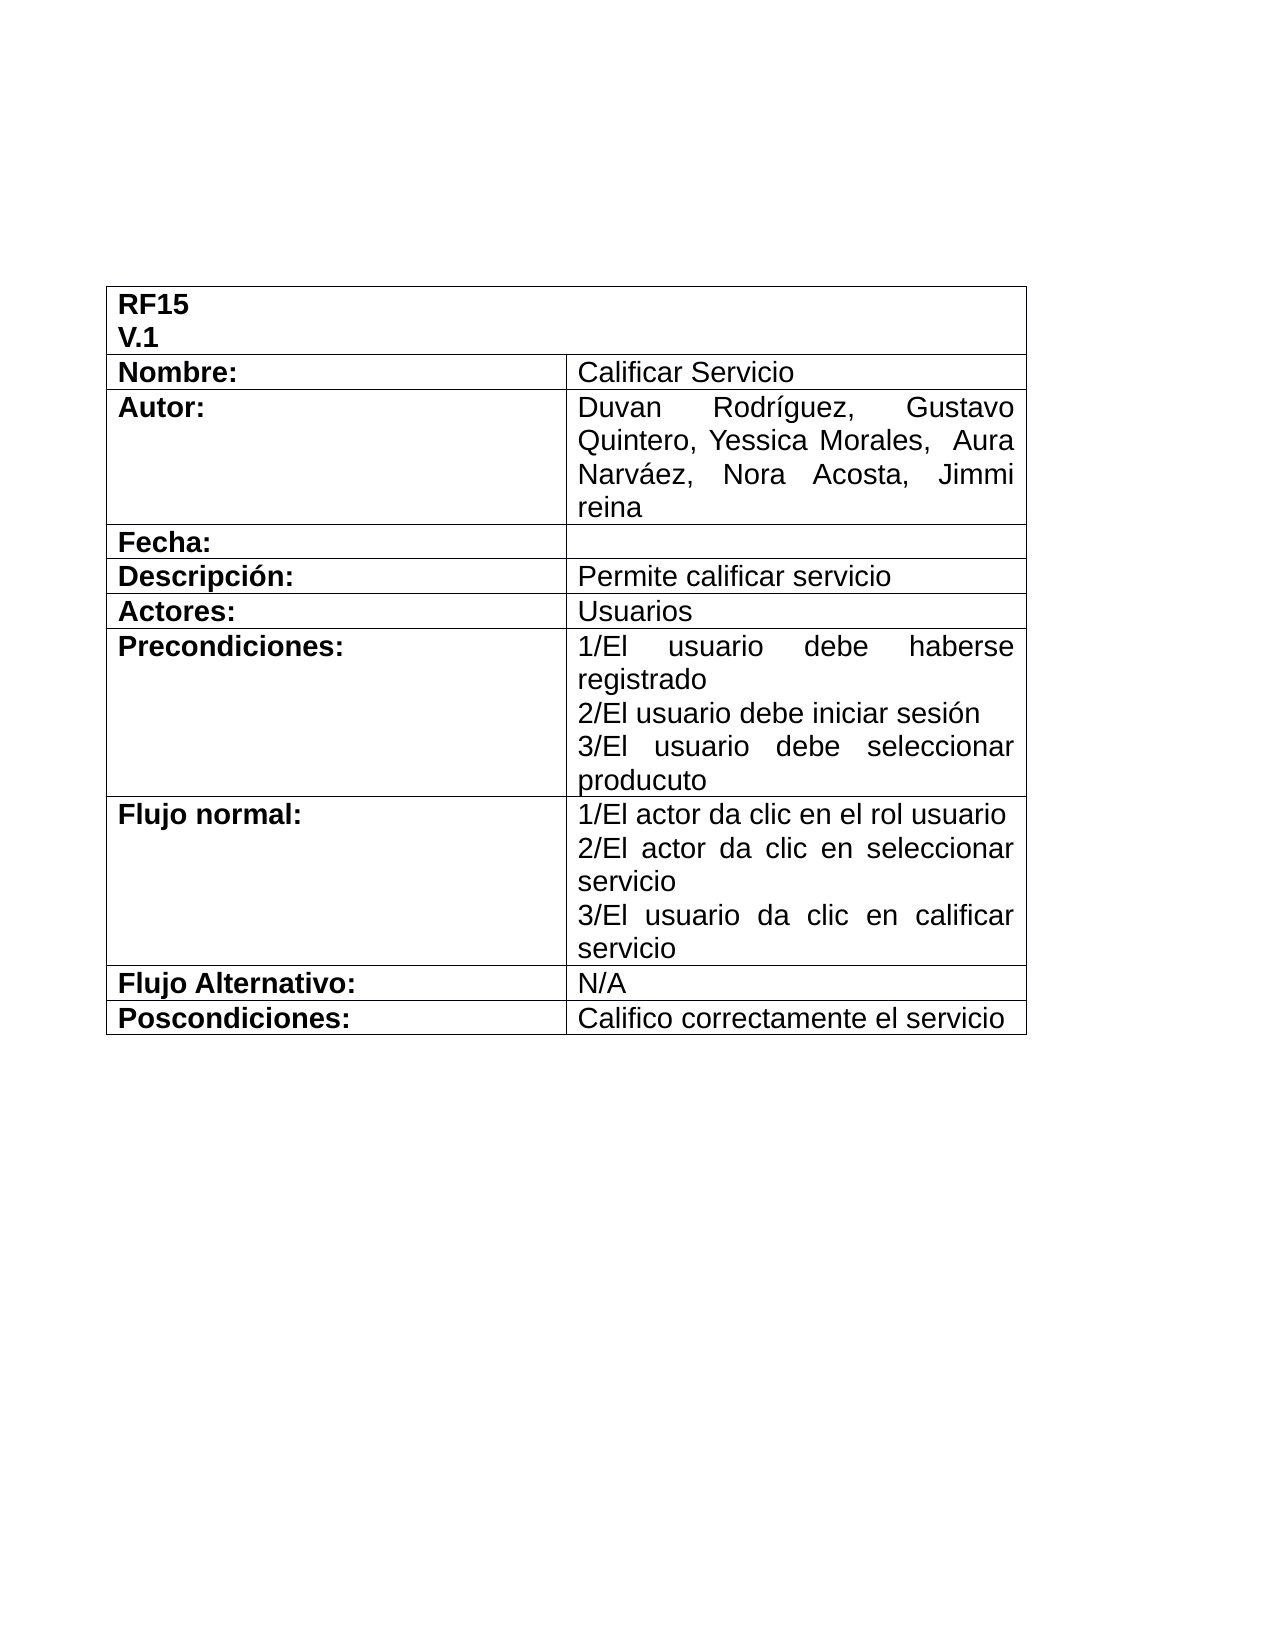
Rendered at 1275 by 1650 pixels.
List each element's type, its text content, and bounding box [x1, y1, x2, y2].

table_cell Usuarios [567, 594, 1026, 627]
table_cell Duvan Rodríguez, Gustavo Quintero, Yessica Morales, Aura Narváez, Nora Acosta, Jimmi reina [567, 390, 1026, 524]
table_cell Poscondiciones: [107, 1001, 566, 1034]
table_cell Permite calificar servicio [567, 559, 1026, 593]
table_cell [567, 525, 1026, 558]
table_cell N/A [567, 966, 1026, 999]
table_cell Descripción: [107, 559, 566, 593]
table_cell Fecha: [107, 525, 566, 558]
table_cell Actores: [107, 594, 566, 627]
table_cell Flujo normal: [107, 797, 566, 965]
table_cell Flujo Alternativo: [107, 966, 566, 999]
table_cell Nombre: [107, 355, 566, 388]
table_cell Califico correctamente el servicio [567, 1001, 1026, 1034]
table_cell Precondiciones: [107, 629, 566, 796]
table_header RF15 V.1 [107, 287, 1026, 354]
table_cell 1/El actor da clic en el rol usuario 2/El actor da clic en seleccionar servicio 3/El usuario da clic en calificar servicio [567, 797, 1026, 965]
table_cell Autor: [107, 390, 566, 524]
table_cell Calificar Servicio [567, 355, 1026, 388]
table_cell 1/El usuario debe haberse registrado 2/El usuario debe iniciar sesión 3/El usuario debe seleccionar producuto [567, 629, 1026, 796]
